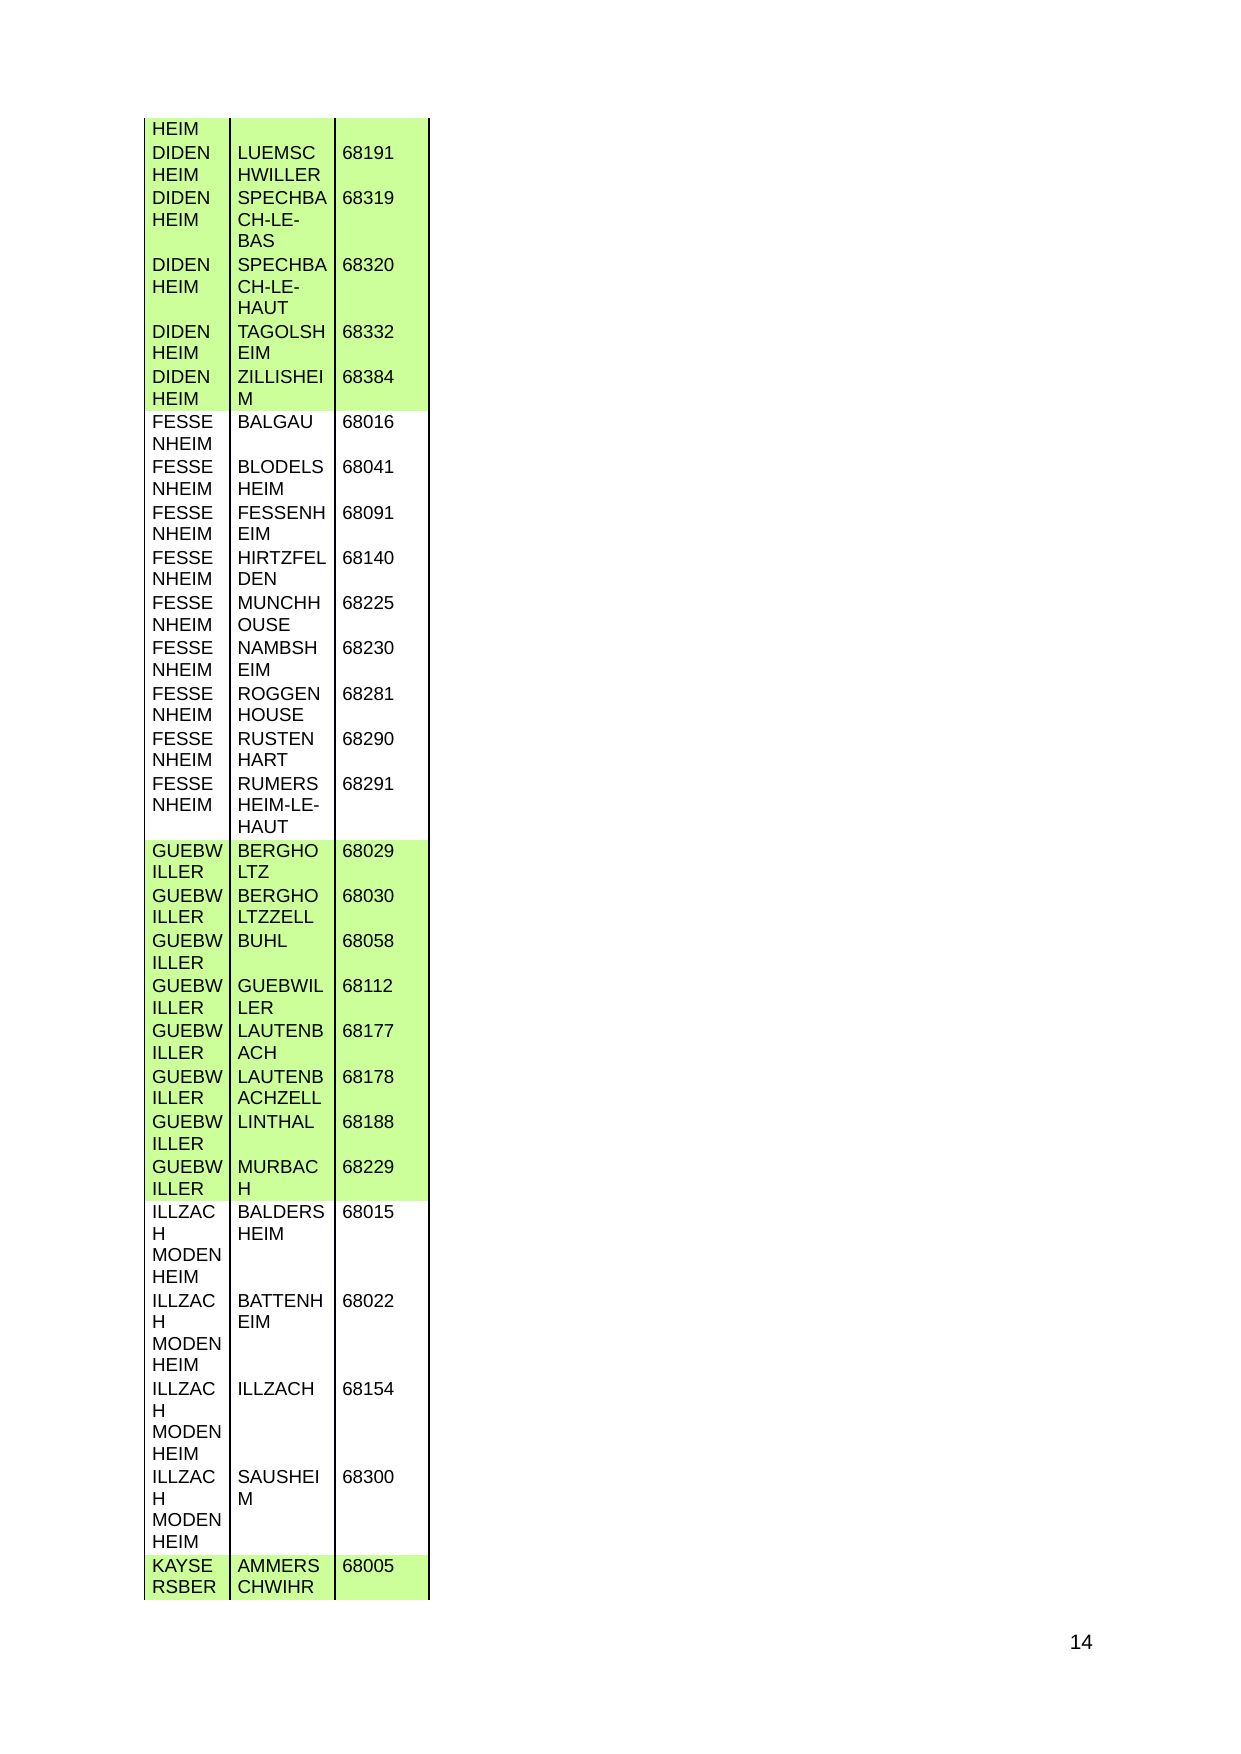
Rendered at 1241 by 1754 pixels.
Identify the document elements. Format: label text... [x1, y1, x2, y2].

table_cell 68015 [336, 1201, 428, 1289]
table_cell TAGOLSHEIM [231, 321, 334, 366]
table_cell 68319 [336, 187, 428, 254]
table_cell 68229 [336, 1156, 428, 1201]
table_cell FESSENHEIM [231, 501, 334, 547]
table_cell SPECHBACH-LE-HAUT [231, 254, 334, 321]
table_cell BUHL [231, 930, 334, 975]
table_cell KAYSERSBER [145, 1555, 229, 1600]
table_cell 68178 [336, 1066, 428, 1111]
table_cell 68029 [336, 840, 428, 885]
table_cell FESSENHEIM [145, 637, 229, 682]
table_cell GUEBWILLER [145, 1156, 229, 1201]
table_cell ILLZACH [231, 1378, 334, 1466]
table_cell 68291 [336, 773, 428, 839]
table_cell ROGGENHOUSE [231, 682, 334, 727]
table_cell 68091 [336, 501, 428, 547]
table_cell [336, 118, 428, 142]
table_cell BALGAU [231, 411, 334, 456]
table_cell 68188 [336, 1111, 428, 1156]
table_cell RUSTENHART [231, 728, 334, 773]
table_cell 68281 [336, 682, 428, 727]
table_cell DIDENHEIM [145, 142, 229, 187]
table_cell GUEBWILLER [145, 885, 229, 930]
table_cell FESSENHEIM [145, 682, 229, 727]
table_cell DIDENHEIM [145, 321, 229, 366]
table_cell RUMERSHEIM-LE-HAUT [231, 773, 334, 839]
table_cell NAMBSHEIM [231, 637, 334, 682]
table_cell SPECHBACH-LE-BAS [231, 187, 334, 254]
table_cell 68058 [336, 930, 428, 975]
table_cell HIRTZFELDEN [231, 547, 334, 592]
table_cell 68384 [336, 366, 428, 411]
table_cell GUEBWILLER [145, 1066, 229, 1111]
table_cell FESSENHEIM [145, 728, 229, 773]
table_cell 68154 [336, 1378, 428, 1466]
table_cell SAUSHEIM [231, 1466, 334, 1554]
table_cell 68290 [336, 728, 428, 773]
table_cell 68177 [336, 1020, 428, 1066]
table_cell 68016 [336, 411, 428, 456]
table_cell GUEBWILLER [145, 975, 229, 1020]
table_cell ILLZACH MODENHEIM [145, 1378, 229, 1466]
table_cell ILLZACH MODENHEIM [145, 1466, 229, 1554]
table_cell BERGHOLTZZELL [231, 885, 334, 930]
table_cell DIDENHEIM [145, 254, 229, 321]
table_cell 68230 [336, 637, 428, 682]
table_cell AMMERSCHWIHR [231, 1555, 334, 1600]
table_cell GUEBWILLER [145, 930, 229, 975]
table_cell LAUTENBACHZELL [231, 1066, 334, 1111]
table_cell 68140 [336, 547, 428, 592]
table_cell 68005 [336, 1555, 428, 1600]
table_cell ILLZACH MODENHEIM [145, 1201, 229, 1289]
table_cell BLODELSHEIM [231, 456, 334, 501]
table_cell 68030 [336, 885, 428, 930]
table_cell 68332 [336, 321, 428, 366]
table_cell BATTENHEIM [231, 1290, 334, 1378]
table_cell 68300 [336, 1466, 428, 1554]
table_cell LUEMSCHWILLER [231, 142, 334, 187]
table_cell LAUTENBACH [231, 1020, 334, 1066]
table_cell HEIM [145, 118, 229, 142]
table_cell 68225 [336, 592, 428, 637]
table_cell GUEBWILLER [231, 975, 334, 1020]
table_cell [231, 118, 334, 142]
table_cell FESSENHEIM [145, 501, 229, 547]
table_cell LINTHAL [231, 1111, 334, 1156]
table_cell GUEBWILLER [145, 1020, 229, 1066]
table_cell MURBACH [231, 1156, 334, 1201]
table_cell 68191 [336, 142, 428, 187]
table_cell 68022 [336, 1290, 428, 1378]
table_cell 68112 [336, 975, 428, 1020]
table_cell FESSENHEIM [145, 411, 229, 456]
table_cell DIDENHEIM [145, 366, 229, 411]
table_cell BALDERSHEIM [231, 1201, 334, 1289]
table_cell FESSENHEIM [145, 456, 229, 501]
table_cell ILLZACH MODENHEIM [145, 1290, 229, 1378]
table_cell DIDENHEIM [145, 187, 229, 254]
table_cell 68041 [336, 456, 428, 501]
table_cell ZILLISHEIM [231, 366, 334, 411]
table_cell GUEBWILLER [145, 840, 229, 885]
table_cell FESSENHEIM [145, 592, 229, 637]
table_cell FESSENHEIM [145, 547, 229, 592]
table_cell BERGHOLTZ [231, 840, 334, 885]
table_cell FESSENHEIM [145, 773, 229, 839]
table_cell GUEBWILLER [145, 1111, 229, 1156]
table_cell MUNCHHOUSE [231, 592, 334, 637]
table_cell 68320 [336, 254, 428, 321]
